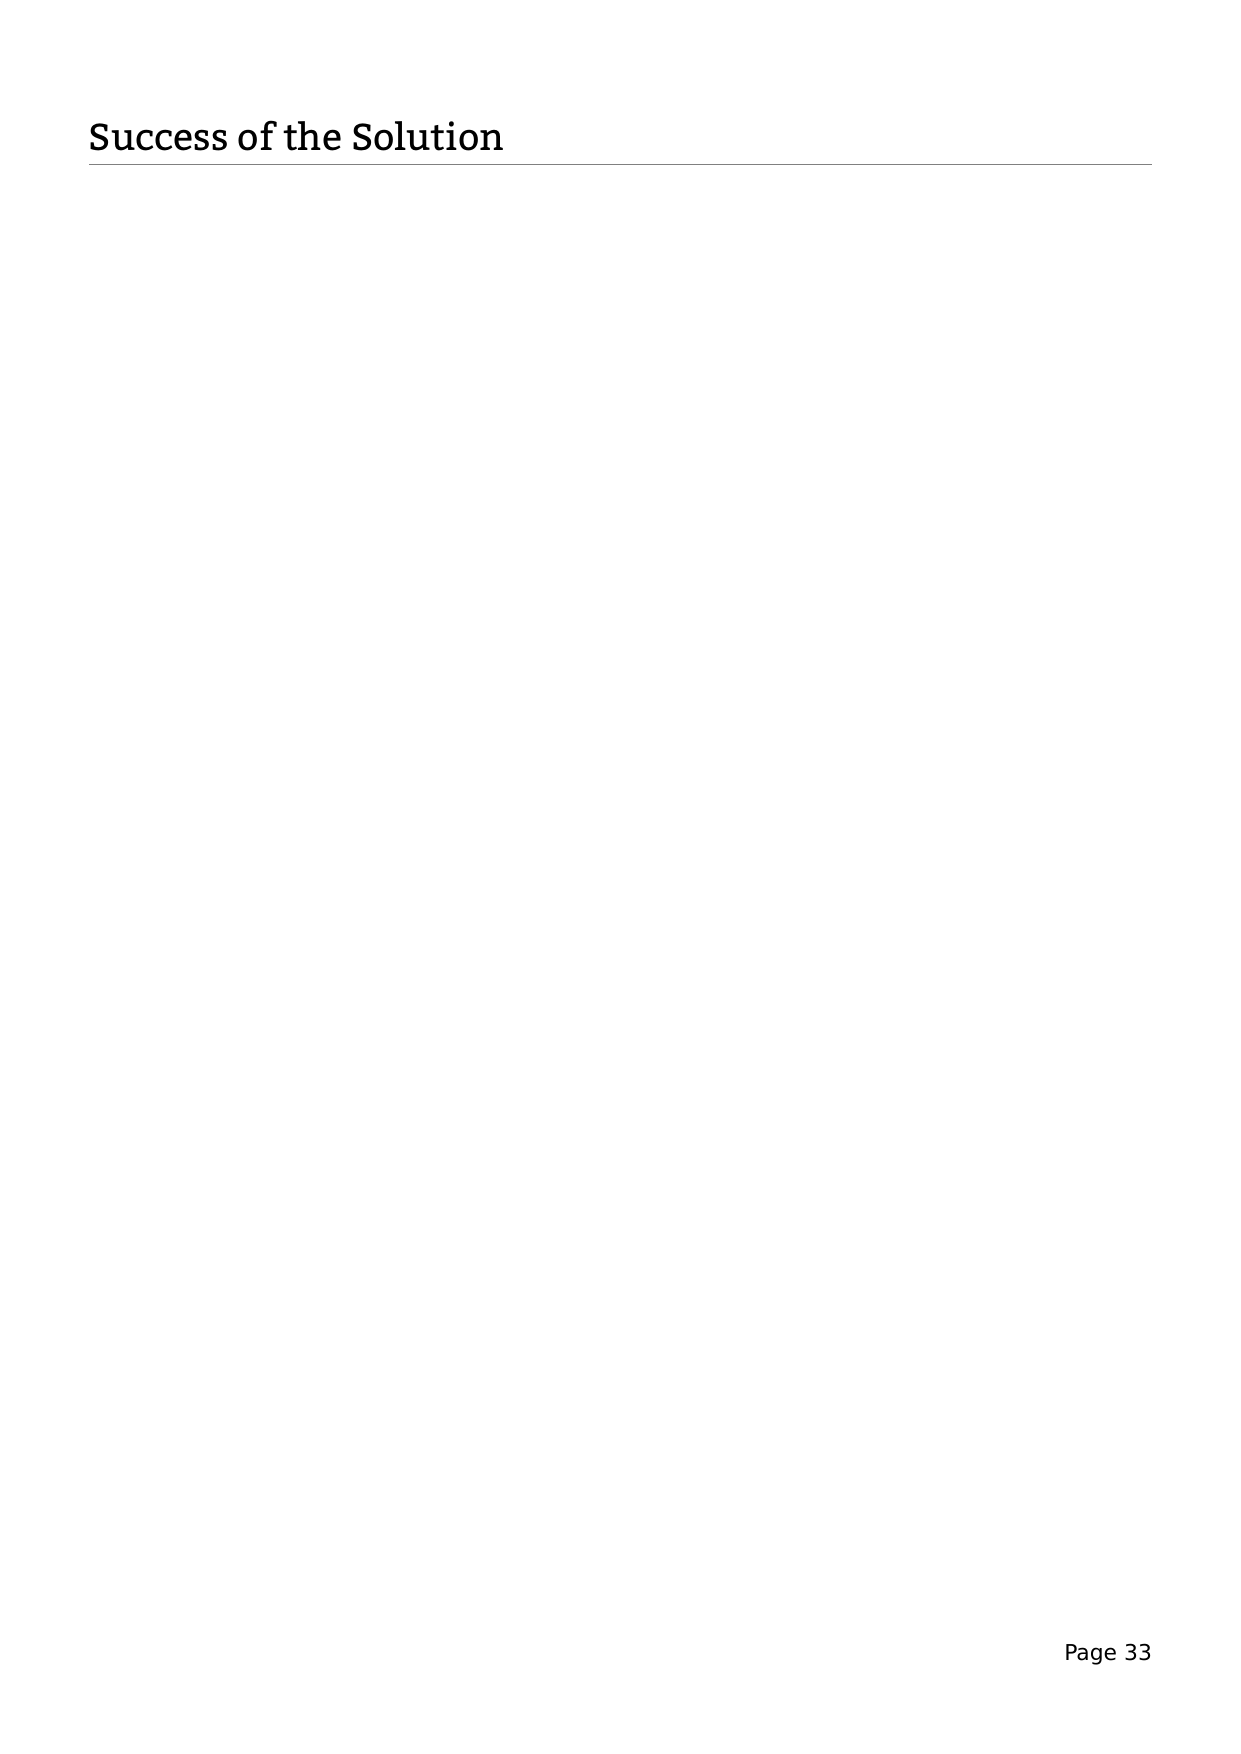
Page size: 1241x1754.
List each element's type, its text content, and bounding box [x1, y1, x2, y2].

subtitle Success of the Solution [88, 113, 1152, 165]
